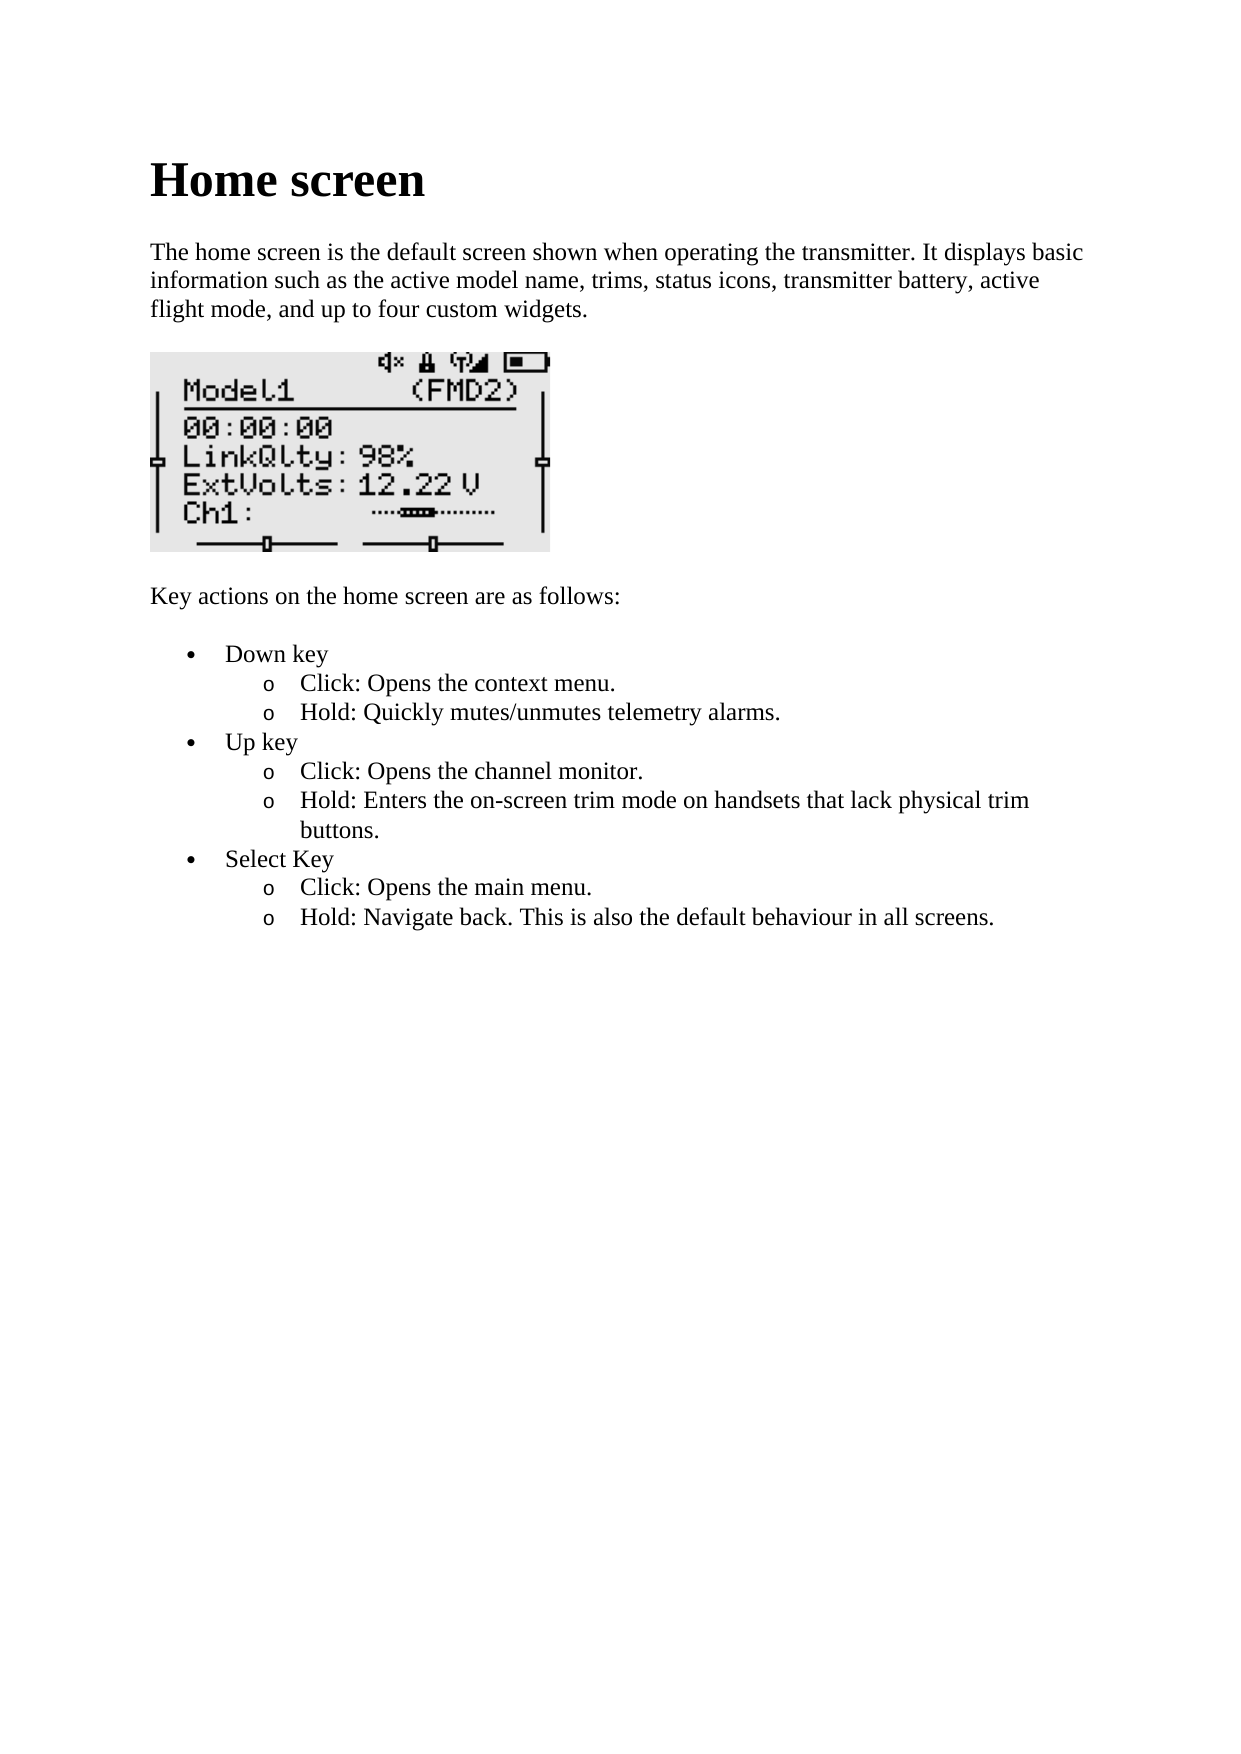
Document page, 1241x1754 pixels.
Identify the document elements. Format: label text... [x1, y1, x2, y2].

list Click: Opens the main menu. [262, 872, 1090, 902]
picture [150, 352, 550, 552]
list Click: Opens the channel monitor. [262, 756, 1090, 785]
list Click: Opens the context menu. [262, 668, 1090, 697]
list Select Key [187, 844, 1090, 872]
list Hold: Quickly mutes/unmutes telemetry alarms. [262, 697, 1090, 727]
text Key actions on the home screen are as follows: [150, 581, 1090, 610]
text The home screen is the default screen shown when operating the transmitter. It displays basic information such as the active model name, trims, status icons, transmitter battery, active flight mode, and up to four custom widgets. [150, 237, 1090, 323]
list Up key [187, 727, 1090, 756]
list Down key [187, 639, 1090, 668]
subtitle Home screen [150, 150, 1090, 207]
list Hold: Enters the on-screen trim mode on handsets that lack physical trim buttons. [262, 785, 1090, 844]
list Hold: Navigate back. This is also the default behaviour in all screens. [262, 902, 1090, 932]
